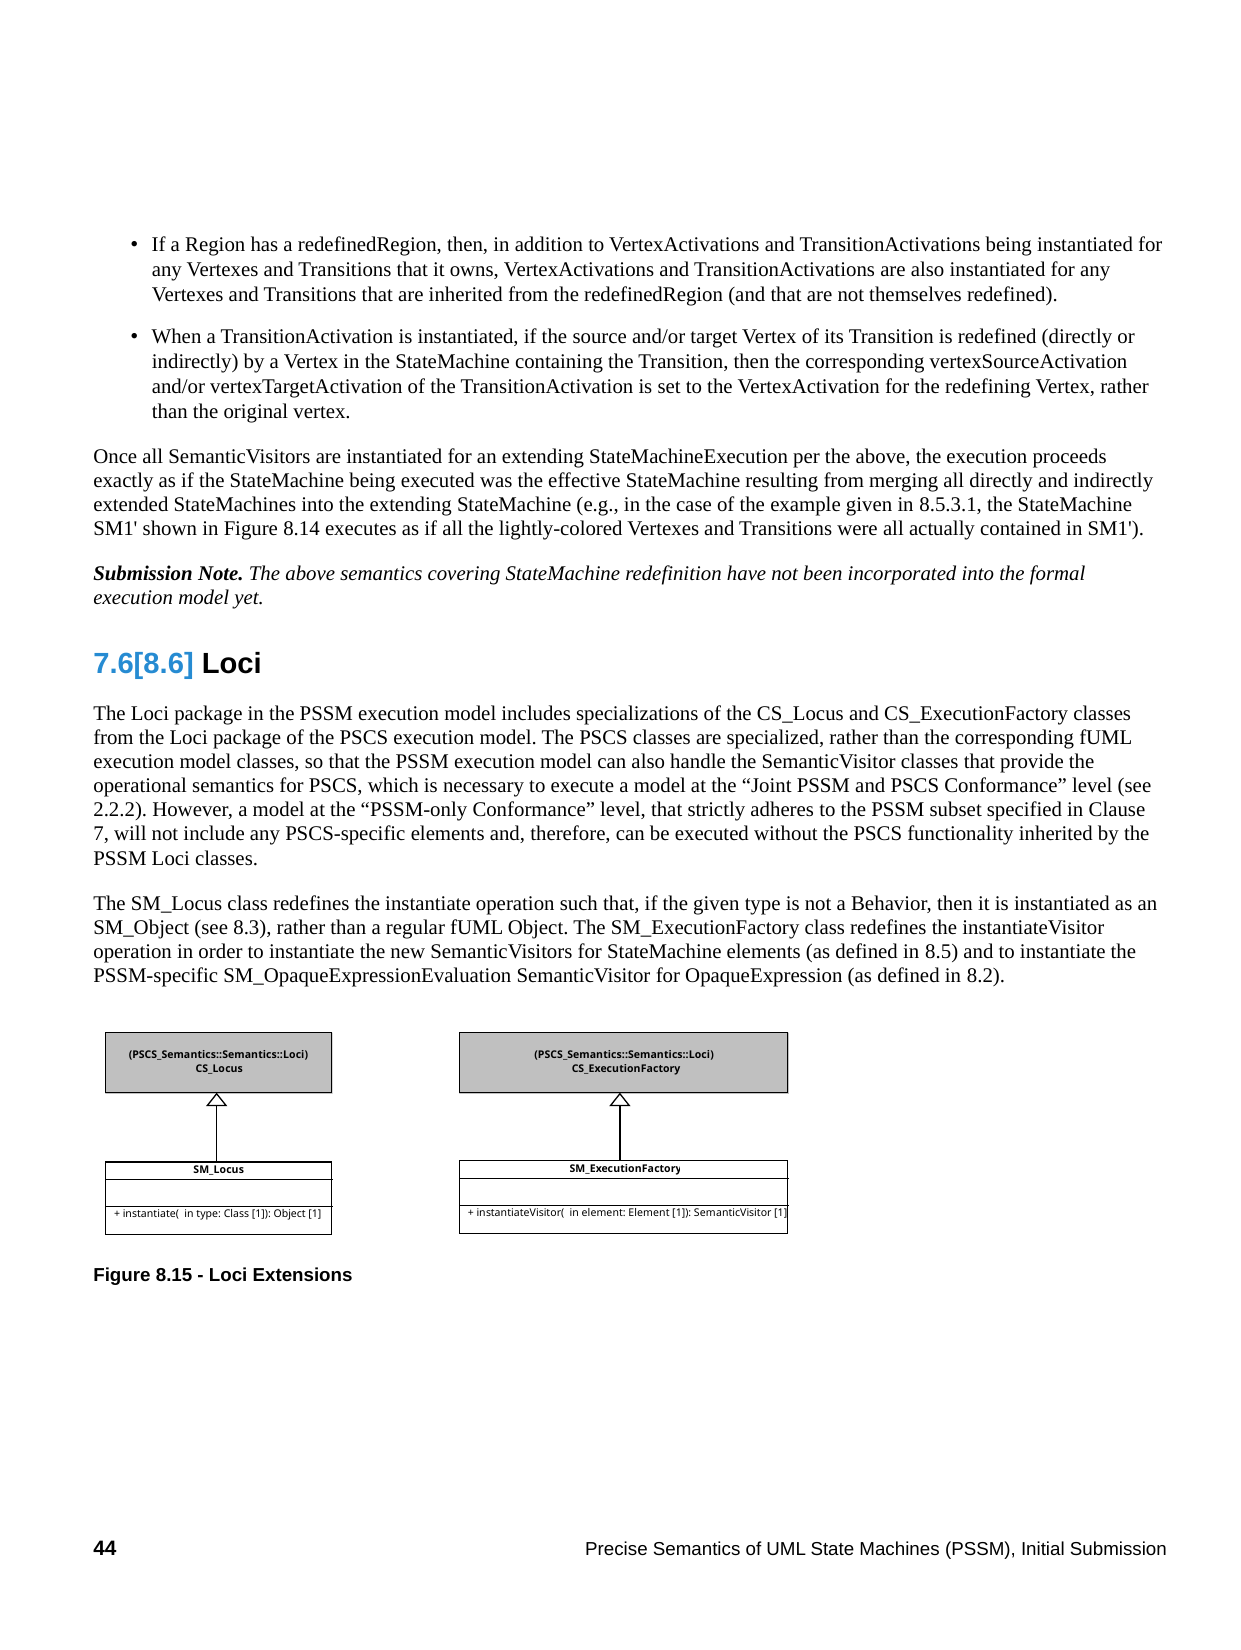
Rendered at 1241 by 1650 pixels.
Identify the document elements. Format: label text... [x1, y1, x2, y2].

text Submission Note. The above semantics covering StateMachine redefinition have not been incorporated into the formal execution model yet. [93, 561, 1164, 609]
text Once all SemanticVisitors are instantiated for an extending StateMachineExecution per the above, the execution proceeds exactly as if the StateMachine being executed was the effective StateMachine resulting from merging all directly and indirectly extended StateMachines into the extending StateMachine (e.g., in the case of the example given in 8.5.3.1, the StateMachine SM1' shown in Figure 8.14 executes as if all the lightly-colored Vertexes and Transitions were all actually contained in SM1'). [93, 444, 1164, 540]
list When a TransitionActivation is instantiated, if the source and/or target Vertex of its Transition is redefined (directly or indirectly) by a Vertex in the StateMachine containing the Transition, then the corresponding vertexSourceActivation and/or vertexTargetActivation of the TransitionActivation is set to the VertexActivation for the redefining Vertex, rather than the original vertex. [131, 323, 1164, 423]
text Figure 8.15 - Loci Extensions [93, 1264, 903, 1286]
subtitle Loci [93, 644, 1164, 680]
text The Loci package in the PSSM execution model includes specializations of the CS_Locus and CS_ExecutionFactory classes from the Loci package of the PSCS execution model. The PSCS classes are specialized, rather than the corresponding fUML execution model classes, so that the PSSM execution model can also handle the SemanticVisitor classes that provide the operational semantics for PSCS, which is necessary to execute a model at the “Joint PSSM and PSCS Conformance” level (see 2.2.2). However, a model at the “PSSM-only Conformance” level, that strictly adheres to the PSSM subset specified in Clause 7, will not include any PSCS-specific elements and, therefore, can be executed without the PSCS functionality inherited by the PSSM Loci classes. [93, 701, 1164, 869]
text The SM_Locus class redefines the instantiate operation such that, if the given type is not a Behavior, then it is instantiated as an SM_Object (see 8.3), rather than a regular fUML Object. The SM_ExecutionFactory class redefines the instantiateVisitor operation in order to instantiate the new SemanticVisitors for StateMachine elements (as defined in 8.5) and to instantiate the PSSM-specific SM_OpaqueExpressionEvaluation SemanticVisitor for OpaqueExpression (as defined in 8.2). [93, 891, 1164, 987]
list If a Region has a redefinedRegion, then, in addition to VertexActivations and TransitionActivations being instantiated for any Vertexes and Transitions that it owns, VertexActivations and TransitionActivations are also instantiated for any Vertexes and Transitions that are inherited from the redefinedRegion (and that are not themselves redefined). [131, 231, 1164, 306]
